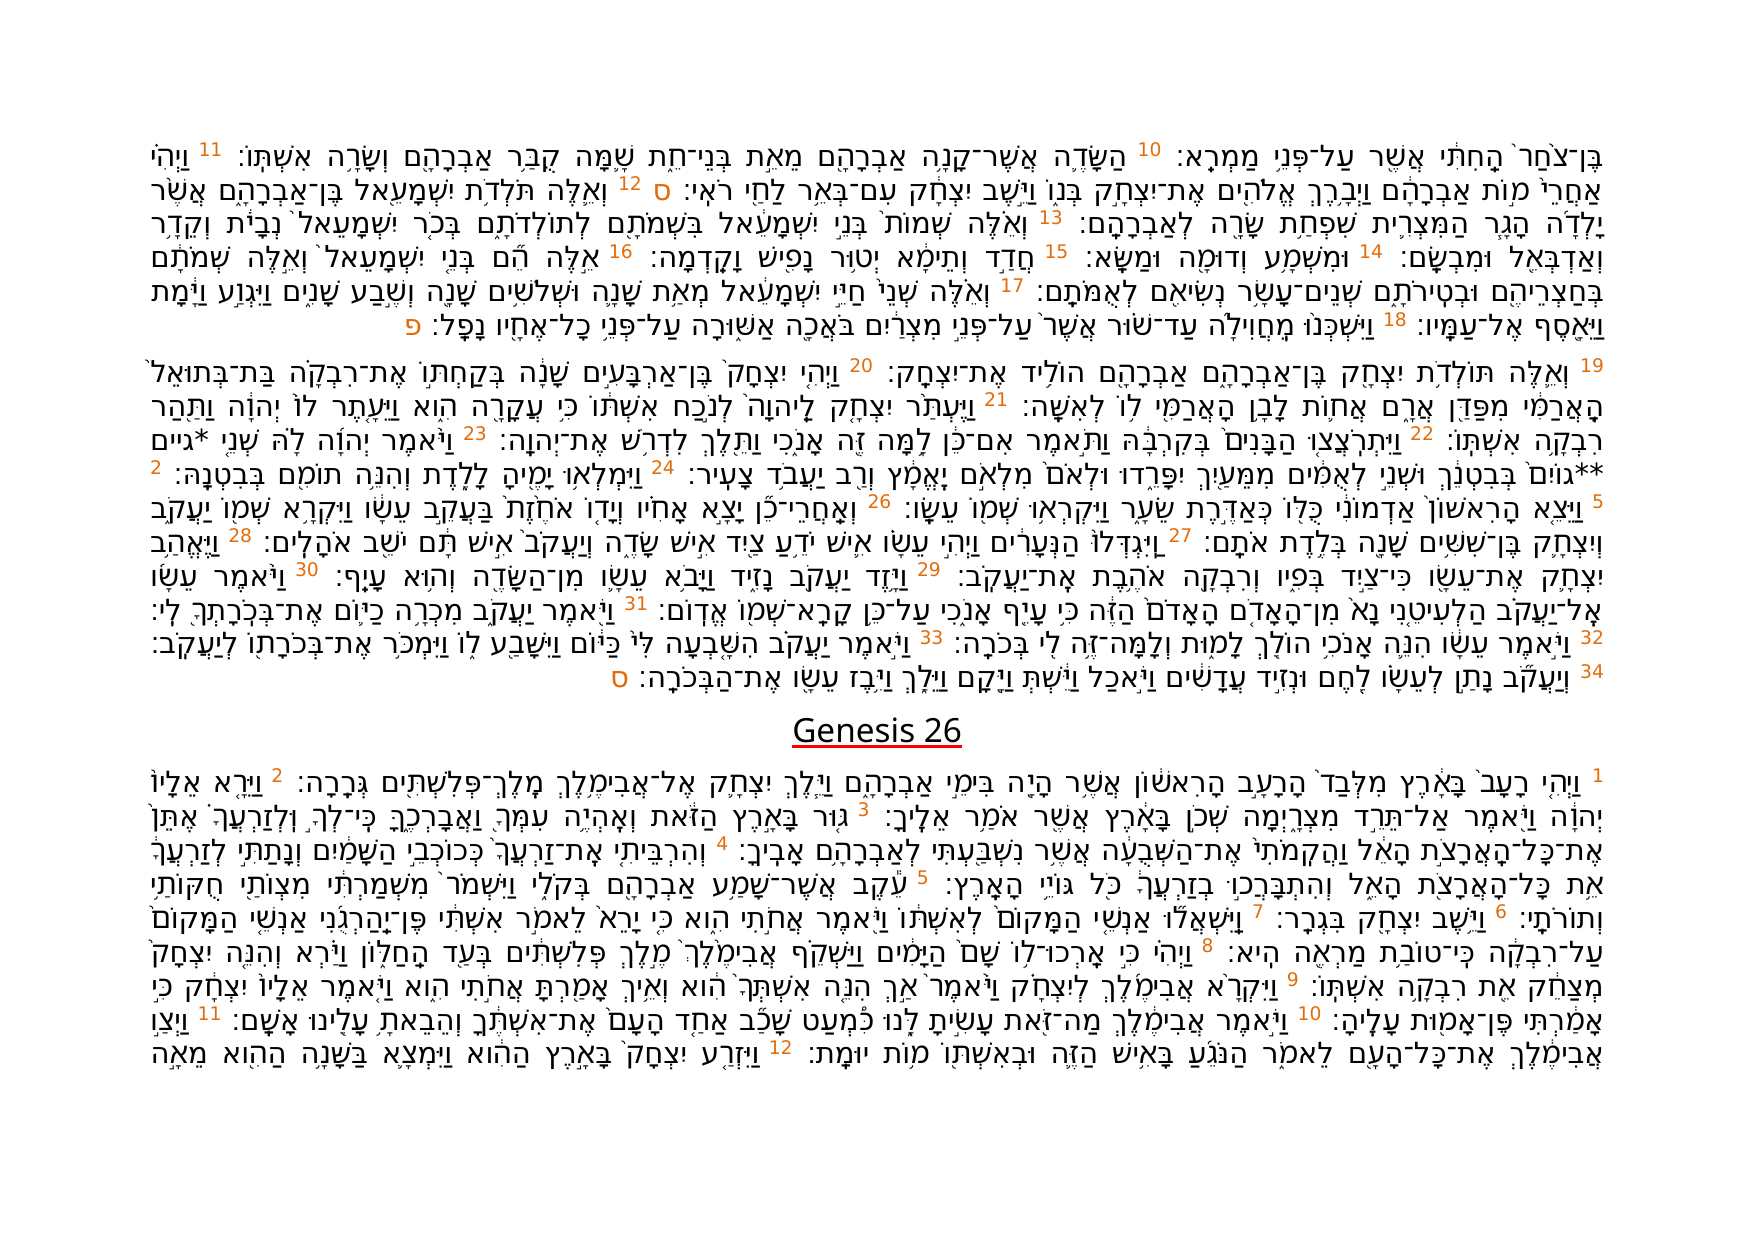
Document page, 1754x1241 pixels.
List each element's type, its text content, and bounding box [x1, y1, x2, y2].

text 19 וְאֵ֛לֶּה תּוֹלְדֹ֥ת יִצְחָ֖ק בֶּן־אַבְרָהָ֑ם אַבְרָהָ֖ם הוֹלִ֥יד אֶת־יִצְחָֽק׃ ‬‬‬20 וַיְהִ֤י יִצְחָק֙ בֶּן־אַרְבָּעִ֣ים שָׁנָ֔ה בְּקַחְתּ֣וֹ אֶת־רִבְקָ֗ה בַּת־בְּתוּאֵל֙ הֽ͏ָאֲרַמִּ֔י מִפַּדַּ֖ן אֲרָ֑ם אֲח֛וֹת לָבָ֥ן הָאֲרַמִּ֖י ל֥וֹ לְאִשָּֽׁה׃ ‬‬‬21 וַיֶּעְתַּ֨ר יִצְחָ֤ק לֽ͏ַיהוָה֙ לְנֹ֣כַח אִשְׁתּ֔וֹ כִּ֥י עֲקָרָ֖ה הִ֑וא וַיֵּעָ֤תֶר לוֹ֙ יְהוָ֔ה וַתַּ֖הַר רִבְקָ֥ה אִשְׁתּֽוֹ׃ ‬‬‬22 וַיִּתְרֹֽצֲצ֤וּ הַבָּנִים֙ בְּקִרְבָּ֔הּ וַתֹּ֣אמֶר אִם־כֵּ֔ן לָ֥מָּה זֶּ֖ה אָנֹ֑כִי וַתֵּ֖לֶךְ לִדְרֹ֥שׁ אֶת־יְהוָֽה׃ ‬‬‬23 וַיֹּ֨אמֶר יְהוָ֜ה לָ֗הּ שְׁנֵ֤י *גיים **גוֹיִם֙ בְּבִטְנֵ֔ךְ וּשְׁנֵ֣י לְאֻמִּ֔ים מִמֵּעַ֖יִךְ יִפָּרֵ֑דוּ וּלְאֹם֙ מִלְאֹ֣ם יֶֽאֱמָ֔ץ וְרַ֖ב יַעֲבֹ֥ד צָעִֽיר׃ ‬‬‬24 וַיִּמְלְא֥וּ יָמֶ֖יהָ לָלֶ֑דֶת וְהִנֵּ֥ה תוֹמִ֖ם בְּבִטְנָֽהּ׃ ‬‬‬25 וַיֵּצֵ֤א הָרִאשׁוֹן֙ אַדְמוֹנִ֔י כֻּלּ֖וֹ כְּאַדֶּ֣רֶת שֵׂעָ֑ר וַיִּקְרְא֥וּ שְׁמ֖וֹ עֵשָֽׂו׃ ‬‬‬26 וְאַֽחֲרֵי־כֵ֞ן יָצָ֣א אָחִ֗יו וְיָד֤וֹ אֹחֶ֙זֶת֙ בַּעֲקֵ֣ב עֵשָׂ֔ו וַיִּקְרָ֥א שְׁמ֖וֹ יַעֲקֹ֑ב וְיִצְחָ֛ק בֶּן־שִׁשִּׁ֥ים שָׁנָ֖ה בְּלֶ֥דֶת אֹתָֽם׃ ‬‬‬27 וֽ͏ַיִּגְדְּלוּ֙ הַנְּעָרִ֔ים וַיְהִ֣י עֵשָׂ֗ו אִ֛ישׁ יֹדֵ֥עַ צַ֖יִד אִ֣ישׁ שָׂדֶ֑ה וְיַעֲקֹב֙ אִ֣ישׁ תָּ֔ם יֹשֵׁ֖ב אֹהָלִֽים׃ ‬‬‬28 וַיֶּאֱהַ֥ב יִצְחָ֛ק אֶת־עֵשָׂ֖ו כִּי־צַ֣יִד בְּפִ֑יו וְרִבְקָ֖ה אֹהֶ֥בֶת אֶֽת־יַעֲקֹֽב׃ ‬‬‬29 וַיָּ֥זֶד יַעֲקֹ֖ב נָזִ֑יד וַיָּבֹ֥א עֵשָׂ֛ו מִן־הַשָּׂדֶ֖ה וְה֥וּא עָיֵֽף׃ ‬‬‬30 וַיֹּ֨אמֶר עֵשָׂ֜ו אֶֽל־יַעֲקֹ֗ב הַלְעִיטֵ֤נִי נָא֙ מִן־הָאָדֹ֤ם הָאָדֹם֙ הַזֶּ֔ה כִּ֥י עָיֵ֖ף אָנֹ֑כִי עַל־כֵּ֥ן קָרָֽא־שְׁמ֖וֹ אֱדֽוֹם׃ ‬‬‬31 וַיֹּ֖אמֶר יַעֲקֹ֑ב מִכְרָ֥ה כַיּ֛וֹם אֶת־בְּכֹֽרָתְךָ֖ לִֽי׃ ‬‬‬32 וַיֹּ֣אמֶר עֵשָׂ֔ו הִנֵּ֛ה אָנֹכִ֥י הוֹלֵ֖ךְ לָמ֑וּת וְלָמָּה־זֶּ֥ה לִ֖י בְּכֹרָֽה׃ ‬‬‬33 וַיֹּ֣אמֶר יַעֲקֹ֗ב הִשָּׁ֤בְעָה לִּי֙ כַּיּ֔וֹם וַיִּשָּׁבַ֖ע ל֑וֹ וַיִּמְכֹּ֥ר אֶת־בְּכֹרָת֖וֹ לְיַעֲקֹֽב׃ ‬‬‬34 וְיַעֲקֹ֞ב נָתַ֣ן לְעֵשָׂ֗ו לֶ֚חֶם וּנְזִ֣יד עֲדָשִׁ֔ים וַיֹּ֣אכַל וַיֵּ֔שְׁתְּ וַיָּ֖קָם וַיֵּלַ֑ךְ וַיִּ֥בֶז עֵשָׂ֖ו אֶת־הַבְּכֹרָֽה׃ ס ‬‬‬‬‬‬‬‬‬‬‬‬‬‬‬‬‬‬‬ [150, 355, 1604, 695]
text 1 וַיְהִ֤י רָעָב֙ בָּאָ֔רֶץ מִלְּבַד֙ הָרָעָ֣ב הָרִאשׁ֔וֹן אֲשֶׁ֥ר הָיָ֖ה בִּימֵ֣י אַבְרָהָ֑ם וַיֵּ֧לֶךְ יִצְחָ֛ק אֶל־אֲבִימֶ֥לֶךְ מֶֽלֶךְ־פְּלִשְׁתִּ֖ים גְּרָֽרָה׃ 2 וַיֵּרָ֤א אֵלָיו֙ יְהוָ֔ה וַיֹּ֖אמֶר אַל־תֵּרֵ֣ד מִצְרָ֑יְמָה שְׁכֹ֣ן בָּאָ֔רֶץ אֲשֶׁ֖ר אֹמַ֥ר אֵלֶֽיךָ׃ ‬‬‬3 גּ֚וּר בָּאָ֣רֶץ הַזֹּ֔את וְאֶֽהְיֶ֥ה עִמְּךָ֖ וַאֲבָרְכֶ֑ךָּ כִּֽי־לְךָ֣ וּֽלְזַרְעֲךָ֗ אֶתֵּן֙ אֶת־כָּל־הָֽאֲרָצֹ֣ת הָאֵ֔ל וַהֲקִֽמֹתִי֙ אֶת־הַשְּׁבֻעָ֔ה אֲשֶׁ֥ר נִשְׁבַּ֖עְתִּי לְאַבְרָהָ֥ם אָבִֽיךָ׃ ‬‬‬4 וְהִרְבֵּיתִ֤י אֶֽת־זַרְעֲךָ֙ כְּכוֹכְבֵ֣י הַשָּׁמַ֔יִם וְנָתַתִּ֣י לְזַרְעֲךָ֔ אֵ֥ת כָּל־הָאֲרָצֹ֖ת הָאֵ֑ל וְהִתְבָּרֲכ֣וּ בְזַרְעֲךָ֔ כֹּ֖ל גּוֹיֵ֥י הָאָֽרֶץ׃ ‬‬‬5 עֵ֕קֶב אֲשֶׁר־שָׁמַ֥ע אַבְרָהָ֖ם בְּקֹלִ֑י וַיִּשְׁמֹר֙ מִשְׁמַרְתִּ֔י מִצְוֺתַ֖י חֻקּוֹתַ֥י וְתוֹרֹתָֽי׃ ‬‬‬6 וַיֵּ֥שֶׁב יִצְחָ֖ק בִּגְרָֽר׃ ‬‬‬7 וַֽיִּשְׁאֲל֞וּ אַנְשֵׁ֤י הַמָּקוֹם֙ לְאִשְׁתּ֔וֹ וַיֹּ֖אמֶר אֲחֹ֣תִי הִ֑וא כִּ֤י יָרֵא֙ לֵאמֹ֣ר אִשְׁתִּ֔י פֶּן־יַֽהַרְגֻ֜נִי אַנְשֵׁ֤י הַמָּקוֹם֙ עַל־רִבְקָ֔ה כִּֽי־טוֹבַ֥ת מַרְאֶ֖ה הִֽיא׃ ‬‬‬8 וַיְהִ֗י כִּ֣י אָֽרְכוּ־ל֥וֹ שָׁם֙ הַיָּמִ֔ים וַיַּשְׁקֵ֗ף אֲבִימֶ֙לֶךְ֙ מֶ֣לֶךְ פְּלִשְׁתִּ֔ים בְּעַ֖ד הֽ͏ַחַלּ֑וֹן וַיַּ֗רְא וְהִנֵּ֤ה יִצְחָק֙ מְצַחֵ֔ק אֵ֖ת רִבְקָ֥ה אִשְׁתּֽוֹ׃ ‬‬‬9 וַיִּקְרָ֨א אֲבִימֶ֜לֶךְ לְיִצְחָ֗ק וַיֹּ֙אמֶר֙ אַ֣ךְ הִנֵּ֤ה אִשְׁתְּךָ֙ הִ֔וא וְאֵ֥יךְ אָמַ֖רְתָּ אֲחֹ֣תִי הִ֑וא וַיֹּ֤אמֶר אֵלָיו֙ יִצְחָ֔ק כִּ֣י אָמַ֔רְתִּי פֶּן־אָמ֖וּת עָלֶֽיהָ׃ ‬‬‬10 וַיֹּ֣אמֶר אֲבִימֶ֔לֶךְ מַה־זֹּ֖את עָשִׂ֣יתָ לָּ֑נוּ כִּ֠מְעַט שָׁכַ֞ב אַחַ֤ד הָעָם֙ אֶת־אִשְׁתֶּ֔ךָ וְהֵבֵאתָ֥ עָלֵ֖ינוּ אָשָֽׁם׃ ‬‬‬11 וַיְצַ֣ו אֲבִימֶ֔לֶךְ אֶת־כָּל־הָעָ֖ם לֵאמֹ֑ר הַנֹּגֵ֜עַ בָּאִ֥ישׁ הַזֶּ֛ה וּבְאִשְׁתּ֖וֹ מ֥וֹת יוּמָֽת׃ ‬‬‬12 וַיִּזְרַ֤ע יִצְחָק֙ בָּאָ֣רֶץ הַהִ֔וא וַיִּמְצָ֛א בַּשָּׁנָ֥ה הַהִ֖וא מֵאָ֣ה שְׁעָרִ֑ים וֽ͏ַיְבָרֲכֵ֖הוּ יְהוָֽה׃ ‬‬‬13 וַיִּגְדַּ֖ל הָאִ֑ישׁ וַיֵּ֤לֶךְ הָלוֹךְ֙ וְגָדֵ֔ל עַ֥ד כִּֽי־גָדַ֖ל מְאֹֽד׃ ‬‬‬14 וֽ͏ַיְהִי־ל֤וֹ מִקְנֵה־צֹאן֙ וּמִקְנֵ֣ה בָקָ֔ר וַעֲבֻדָּ֖ה רַבָּ֑ה וַיְקַנְא֥וּ אֹת֖וֹ פְּלִשְׁתִּֽים׃ ‬‬‬15 וְכָל־הַבְּאֵרֹ֗ת אֲשֶׁ֤ר חָֽפְרוּ֙ עַבְדֵ֣י אָבִ֔יו בִּימֵ֖י אַבְרָהָ֣ם אָבִ֑יו סִתְּמ֣וּם פְּלִשְׁתִּ֔ים וַיְמַלְא֖וּם עָפָֽר׃ ‬‬‬16 וַיֹּ֥אמֶר אֲבִימֶ֖לֶךְ אֶל־יִצְחָ֑ק לֵ֚ךְ מֽ͏ֵעִמָּ֔נוּ כִּֽי־עָצַֽמְתָּ־מִמֶּ֖נּוּ מְאֹֽד׃ ‬‬‬17 וַיֵּ֥לֶךְ מִשָּׁ֖ם יִצְחָ֑ק וַיִּ֥חַן בְּנַֽחַל־גְּרָ֖ר וַיֵּ֥שֶׁב שָֽׁם׃ ‬‬‬18 וַיָּ֨שָׁב יִצְחָ֜ק וַיַּחְפֹּ֣ר ׀ אֶת־בְּאֵרֹ֣ת הַמַּ֗יִם אֲשֶׁ֤ר חָֽפְרוּ֙ בִּימֵי֙ אַבְרָהָ֣ם אָבִ֔יו וַיְסַתְּמ֣וּם פְּלִשְׁתִּ֔ים אַחֲרֵ֖י מ֣וֹת אַבְרָהָ֑ם וַיִּקְרָ֤א לָהֶן֙ שֵׁמ֔וֹת כַּשֵּׁמֹ֕ת אֲשֶׁר־קָרָ֥א לָהֶ֖ן אָבִֽיו׃ ‬‬‬19 וַיַּחְפְּר֥וּ עַבְדֵֽי־יִצְחָ֖ק בַּנָּ֑חַל וַיִּ֨מְצְאוּ־שָׁ֔ם בְּאֵ֖ר מַ֥יִם חַיִּֽים׃ ‬‬‬20 וַיָּרִ֜יבוּ רֹעֵ֣י גְרָ֗ר עִם־רֹעֵ֥י יִצְחָ֛ק לֵאמֹ֖ר לָ֣נוּ הַמָּ֑יִם וַיִּקְרָ֤א שֵֽׁם־הַבְּאֵר֙ עֵ֔שֶׂק כִּ֥י הִֽתְעַשְּׂק֖וּ עִמּֽוֹ׃ ‬‬‬21 וַֽיַּחְפְּרוּ֙ בְּאֵ֣ר אַחֶ֔רֶת וַיָּרִ֖יבוּ גַּם־עָלֶ֑יהָ וַיִּקְרָ֥א שְׁמָ֖הּ שִׂטְנָֽה׃ ‬‬‬22 וַיַּעְתֵּ֣ק מִשָּׁ֗ם וַיַּחְפֹּר֙ בְּאֵ֣ר אַחֶ֔רֶת וְלֹ֥א רָב֖וּ עָלֶ֑יהָ וַיִּקְרָ֤א שְׁמָהּ֙ רְחֹב֔וֹת וַיֹּ֗אמֶר כִּֽי־עַתָּ֞ה הִרְחִ֧יב יְהוָ֛ה לָ֖נוּ וּפָרִ֥ינוּ בָאָֽרֶץ׃ ‬‬‬23 וַיַּ֥עַל מִשָּׁ֖ם בְּאֵ֥ר שָֽׁבַע׃ ‬‬‬24 וַיֵּרָ֨א אֵלָ֤יו יְהוָה֙ בַּלַּ֣יְלָה הַה֔וּא וַיֹּ֕אמֶר אָנֹכִ֕י אֱלֹהֵ֖י אַבְרָהָ֣ם אָבִ֑יךָ אַל־תִּירָא֙ כִּֽי־אִתְּךָ֣ אָנֹ֔כִי וּבֵֽרַכְתִּ֙יךָ֙ וְהִרְבֵּיתִ֣י אֶֽת־זַרְעֲךָ֔ בַּעֲב֖וּר אַבְרָהָ֥ם עַבְדִּֽי׃ ‬‬‬25 וַיִּ֧בֶן שָׁ֣ם מִזְבֵּ֗חַ וַיִּקְרָא֙ בְּשֵׁ֣ם יְהוָ֔ה וַיֶּט־שָׁ֖ם אָהֳל֑וֹ וַיִּכְרוּ־שָׁ֥ם עַבְדֵי־יִצְחָ֖ק בְּאֵֽר׃ ‬‬‬26 וַאֲבִימֶ֕לֶךְ הָלַ֥ךְ אֵלָ֖יו מִגְּרָ֑ר וַאֲחֻזַּת֙ מֵֽרֵעֵ֔הוּ וּפִיכֹ֖ל שַׂר־צְבָאֽוֹ׃ ‬‬‬27 וַיֹּ֤אמֶר אֲלֵהֶם֙ יִצְחָ֔ק מַדּ֖וּעַ בָּאתֶ֣ם אֵלָ֑י וְאַתֶּם֙ שְׂנֵאתֶ֣ם אֹתִ֔י וַתְּשַׁלְּח֖וּנִי מֵאִתְּכֶֽם׃ ‬‬‬28 וַיֹּאמְר֗וּ רָא֣וֹ רָאִינוּ֮ כִּֽי־הָיָ֣ה יְהוָ֣ה ׀ עִמָּךְ֒ וַנֹּ֗אמֶר תְּהִ֨י נָ֥א אָלָ֛ה בֵּינוֹתֵ֖ינוּ בֵּינֵ֣ינוּ וּבֵינֶ֑ךָ וְנִכְרְתָ֥ה בְרִ֖ית עִמָּֽךְ׃ ‬‬‬29 אִם־תַּעֲשֵׂ֨ה עִמָּ֜נוּ רָעָ֗ה כַּאֲשֶׁר֙ לֹ֣א נְגַֽעֲנ֔וּךָ וְכַאֲשֶׁ֨ר עָשִׂ֤ינוּ עִמְּךָ֙ רַק־ט֔וֹב וַנְּשַׁלֵּֽחֲךָ֖ בְּשָׁל֑וֹם אַתָּ֥ה עַתָּ֖ה בְּר֥וּךְ יְהוָֽה׃ ‬‬‬30 וַיַּ֤עַשׂ לָהֶם֙ מִשְׁתֶּ֔ה וַיֹּאכְל֖וּ וַיִּשְׁתּֽוּ׃ ‬‬‬31 וַיַּשְׁכִּ֣ימוּ בַבֹּ֔קֶר וַיִּשָּׁבְע֖וּ אִ֣ישׁ לְאָחִ֑יו וַיְשַׁלְּחֵ֣ם יִצְחָ֔ק וַיֵּלְכ֥וּ מֵאִתּ֖וֹ בְּשָׁלֽוֹם׃ ‬‬‬32 וַיְהִ֣י ׀ בַּיּ֣וֹם הַה֗וּא וַיָּבֹ֙אוּ֙ עַבְדֵ֣י יִצְחָ֔ק וַיַּגִּ֣דוּ ל֔וֹ עַל־אֹד֥וֹת הַבְּאֵ֖ר אֲשֶׁ֣ר חָפָ֑רוּ וַיֹּ֥אמְרוּ ל֖וֹ מָצָ֥אנוּ מָֽיִם׃ ‬‬‬33 וַיִּקְרָ֥א אֹתָ֖הּ שִׁבְעָ֑ה עַל־כֵּ֤ן שֵׁם־הָעִיר֙ בְּאֵ֣ר שֶׁ֔בַע עַ֖ד הַיּ֥וֹם הַזֶּֽה׃ ס ‬‬‬34 וַיְהִ֤י עֵשָׂו֙ בֶּן־אַרְבָּעִ֣ים שָׁנָ֔ה וַיִּקַּ֤ח אִשָּׁה֙ אֶת־יְהוּדִ֔ית בַּת־בְּאֵרִ֖י הַֽחִתִּ֑י וְאֶת־בָּ֣שְׂמַ֔ת בַּת־אֵילֹ֖ן הֽ͏ַחִתִּֽי׃ ‬‬‬35 וַתִּהְיֶ֖יןָ מֹ֣רַת ר֑וּחַ לְיִצְחָ֖ק וּלְרִבְקָֽה׃ ס ‬‬‬‬‬‬‬‬‬‬‬‬‬‬‬‬‬‬‬‬‬‬‬‬‬‬‬‬‬‬‬‬‬‬‬‬‬ [150, 765, 1604, 1071]
text 1 וַיֹּ֧סֶף אַבְרָהָ֛ם וַיִּקַּ֥ח אִשָּׁ֖ה וּשְׁמָ֥הּ קְטוּרָֽה׃ 2 וַתֵּ֣לֶד ל֗וֹ אֶת־זִמְרָן֙ וְאֶת־יָקְשָׁ֔ן וְאֶת־מְדָ֖ן וְאֶת־מִדְיָ֑ן וְאֶת־יִשְׁבָּ֖ק וְאֶת־שֽׁוּחַ׃ ‬‬‬3 וְיָקְשָׁ֣ן יָלַ֔ד אֶת־שְׁבָ֖א וְאֶת־דְּדָ֑ן וּבְנֵ֣י דְדָ֔ן הָי֛וּ אַשּׁוּרִ֥ם וּלְטוּשִׁ֖ים וּלְאֻמִּֽים׃ ‬‬‬4 וּבְנֵ֣י מִדְיָ֗ן עֵיפָ֤ה וָעֵ֙פֶר֙ וַחֲנֹ֔ךְ וַאֲבִידָ֖ע וְאֶלְדָּעָ֑ה כָּל־אֵ֖לֶּה בְּנֵ֥י קְטוּרָֽה׃ ‬‬‬5 וַיִּתֵּ֧ן אַבְרָהָ֛ם אֶת־כָּל־אֲשֶׁר־ל֖וֹ לְיִצְחָֽק׃ ‬‬‬6 וְלִבְנֵ֤י הַפִּֽילַגְשִׁים֙ אֲשֶׁ֣ר לְאַבְרָהָ֔ם נָתַ֥ן אַבְרָהָ֖ם מַתָּנֹ֑ת וַֽיְשַׁלְּחֵ֞ם מֵעַ֨ל יִצְחָ֤ק בּנוֹ֙ בְּעוֹדֶ֣נּוּ חַ֔י קֵ֖דְמָה אֶל־אֶ֥רֶץ קֶֽדֶם׃ ‬‬‬7 וְאֵ֗לֶּה יְמֵ֛י שְׁנֵֽי־חַיֵּ֥י אַבְרָהָ֖ם אֲשֶׁר־חָ֑י מְאַ֥ת שָׁנָ֛ה וְשִׁבְעִ֥ים שָׁנָ֖ה וְחָמֵ֥שׁ שָׁנִֽים׃ ‬‬‬8 וַיִּגְוַ֨ע וַיָּ֧מָת אַבְרָהָ֛ם בְּשֵׂיבָ֥ה טוֹבָ֖ה זָקֵ֣ן וְשָׂבֵ֑עַ וַיֵּאָ֖סֶף אֶל־עַמָּֽיו׃ ‬‬‬9 וַיִּקְבְּר֨וּ אֹת֜וֹ יִצְחָ֤ק וְיִשְׁמָעֵאל֙ בָּנָ֔יו אֶל־מְעָרַ֖ת הַמַּכְפֵּלָ֑ה אֶל־שְׂדֵ֞ה עֶפְרֹ֤ן בֶּן־צֹ֙חַר֙ הַֽחִתִּ֔י אֲשֶׁ֖ר עַל־פְּנֵ֥י מַמְרֵֽא׃ ‬‬‬10 הַשָּׂדֶ֛ה אֲשֶׁר־קָנָ֥ה אַבְרָהָ֖ם מֵאֵ֣ת בְּנֵי־חֵ֑ת שָׁ֛מָּה קֻבַּ֥ר אַבְרָהָ֖ם וְשָׂרָ֥ה אִשְׁתּֽוֹ׃ ‬‬‬11 וַיְהִ֗י אַחֲרֵי֙ מ֣וֹת אַבְרָהָ֔ם וַיְבָ֥רֶךְ אֱלֹהִ֖ים אֶת־יִצְחָ֣ק בְּנ֑וֹ וַיֵּ֣שֶׁב יִצְחָ֔ק עִם־בְּאֵ֥ר לַחַ֖י רֹאִֽי׃ ס ‬‬‬12 וְאֵ֛לֶּה תֹּלְדֹ֥ת יִשְׁמָעֵ֖אל בֶּן־אַבְרָהָ֑ם אֲשֶׁ֨ר יָלְדָ֜ה הָגָ֧ר הַמִּצְרִ֛ית שִׁפְחַ֥ת שָׂרָ֖ה לְאַבְרָהָֽם׃ ‬‬‬13 וְאֵ֗לֶּה שְׁמוֹת֙ בְּנֵ֣י יִשְׁמָעֵ֔אל בִּשְׁמֹתָ֖ם לְתוֹלְדֹתָ֑ם בְּכֹ֤ר יִשְׁמָעֵאל֙ נְבָיֹ֔ת וְקֵדָ֥ר וְאַדְבְּאֵ֖ל וּמִבְשָֽׂם׃ ‬‬‬14 וּמִשְׁמָ֥ע וְדוּמָ֖ה וּמַשָּֽׂא׃ ‬‬‬15 חֲדַ֣ד וְתֵימָ֔א יְט֥וּר נָפִ֖ישׁ וָקֵֽדְמָה׃ ‬‬‬16 אֵ֣לֶּה הֵ֞ם בְּנֵ֤י יִשְׁמָעֵאל֙ וְאֵ֣לֶּה שְׁמֹתָ֔ם בְּחַצְרֵיהֶ֖ם וּבְטִֽירֹתָ֑ם שְׁנֵים־עָשָׂ֥ר נְשִׂיאִ֖ם לְאֻמֹּתָֽם׃ ‬‬‬17 וְאֵ֗לֶּה שְׁנֵי֙ חַיֵּ֣י יִשְׁמָעֵ֔אל מְאַ֥ת שָׁנָ֛ה וּשְׁלֹשִׁ֥ים שָׁנָ֖ה וְשֶׁ֣בַע שָׁנִ֑ים וַיִּגְוַ֣ע וַיָּ֔מָת וַיֵּאָ֖סֶף אֶל־עַמָּֽיו׃ ‬‬‬18 וַיִּשְׁכְּנ֨וּ מֽ͏ֵחֲוִילָ֜ה עַד־שׁ֗וּר אֲשֶׁר֙ עַל־פְּנֵ֣י מִצְרַ֔יִם בֹּאֲכָ֖ה אַשּׁ֑וּרָה עַל־פְּנֵ֥י כָל־אֶחָ֖יו נָפָֽל׃ פ ‬‬‬‬‬‬‬‬‬‬‬‬‬‬‬‬‬‬‬‬ [150, 139, 1604, 343]
text Genesis 26 [150, 707, 1604, 753]
